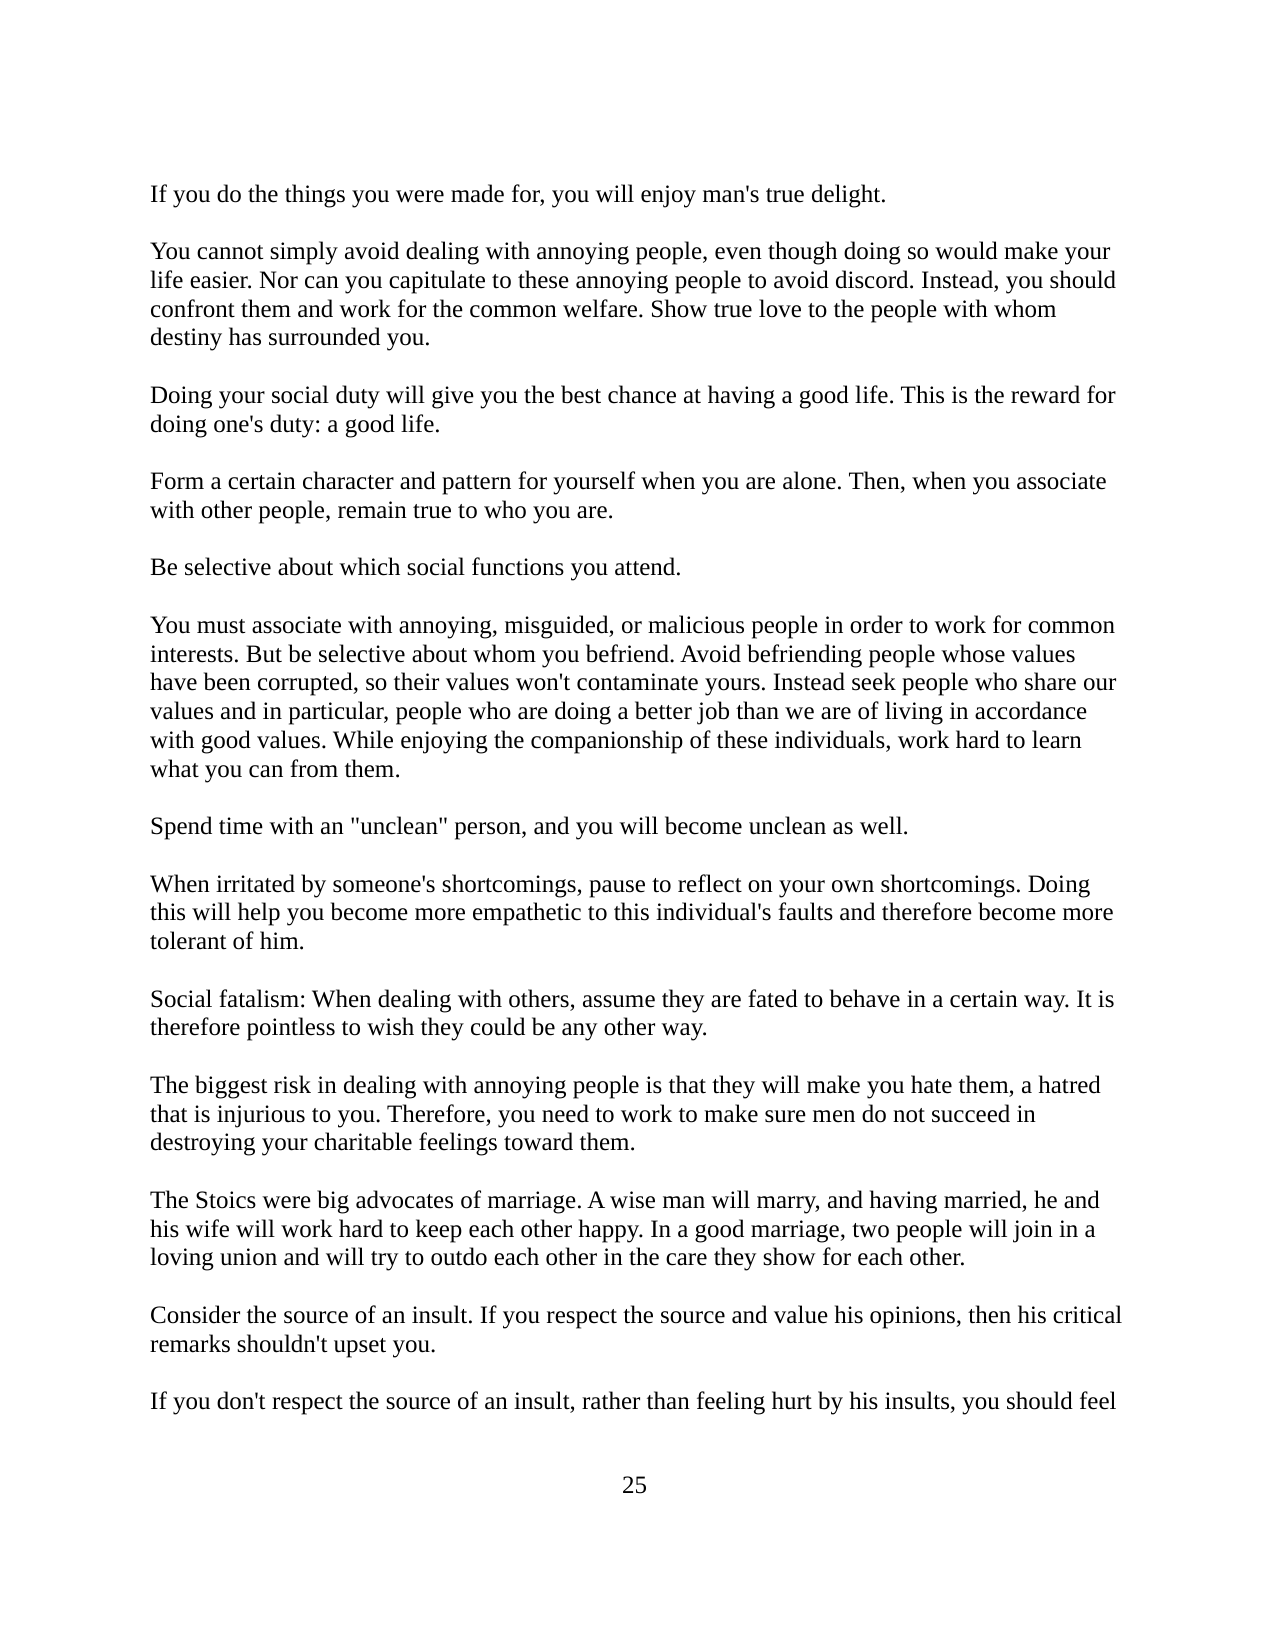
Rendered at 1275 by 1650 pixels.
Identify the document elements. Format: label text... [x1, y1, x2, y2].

text If you do the things you were made for, you will enjoy man's true delight. You cannot simply avoid dealing with annoying people, even though doing so would make your life easier. Nor can you capitulate to these annoying people to avoid discord. Instead, you should confront them and work for the common welfare. Show true love to the people with whom destiny has surrounded you. Doing your social duty will give you the best chance at having a good life. This is the reward for doing one's duty: a good life. Form a certain character and pattern for yourself when you are alone. Then, when you associate with other people, remain true to who you are. Be selective about which social functions you attend. You must associate with annoying, misguided, or malicious people in order to work for common interests. But be selective about whom you befriend. Avoid befriending people whose values have been corrupted, so their values won't contaminate yours. Instead seek people who share our values and in particular, people who are doing a better job than we are of living in accordance with good values. While enjoying the companionship of these individuals, work hard to learn what you can from them. Spend time with an "unclean" person, and you will become unclean as well. When irritated by someone's shortcomings, pause to reflect on your own shortcomings. Doing this will help you become more empathetic to this individual's faults and therefore become more tolerant of him. Social fatalism: When dealing with others, assume they are fated to behave in a certain way. It is therefore pointless to wish they could be any other way. The biggest risk in dealing with annoying people is that they will make you hate them, a hatred that is injurious to you. Therefore, you need to work to make sure men do not succeed in destroying your charitable feelings toward them. The Stoics were big advocates of marriage. A wise man will marry, and having married, he and his wife will work hard to keep each other happy. In a good marriage, two people will join in a loving union and will try to outdo each other in the care they show for each other. Consider the source of an insult. If you respect the source and value his opinions, then his critical remarks shouldn't upset you. If you don't respect the source of an insult, rather than feeling hurt by his insults, you should feel [150, 150, 1125, 1415]
